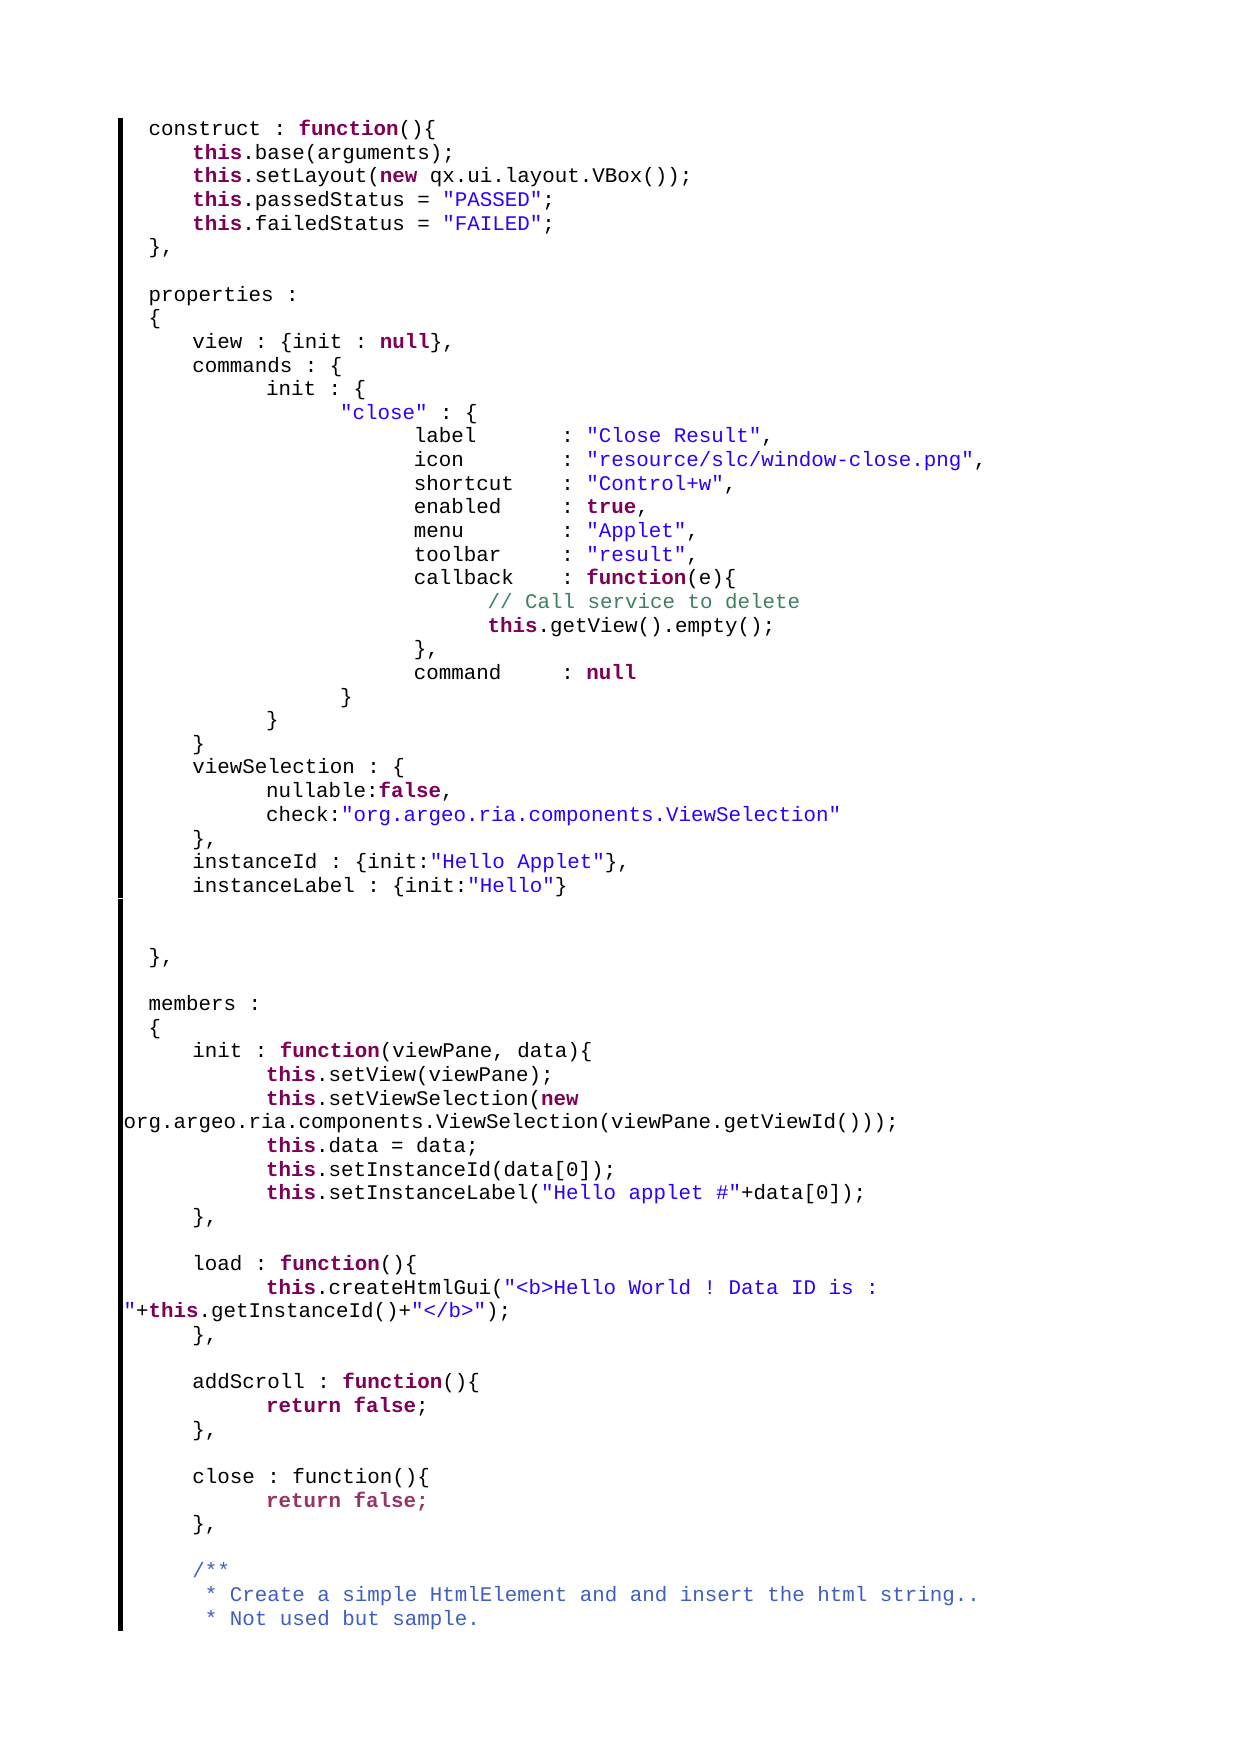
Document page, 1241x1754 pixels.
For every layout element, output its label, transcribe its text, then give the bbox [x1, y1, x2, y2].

text construct : function(){ [123, 118, 1122, 142]
text }, [123, 236, 1122, 260]
text instanceLabel : {init:"Hello"} [123, 875, 1122, 898]
text this.data = data; [123, 1135, 1122, 1158]
text }, [123, 1206, 1122, 1229]
text enabled : true, [123, 496, 1122, 520]
text }, [123, 1513, 1122, 1537]
text label : "Close Result", [123, 426, 1122, 449]
text properties : [123, 284, 1122, 307]
text menu : "Applet", [123, 520, 1122, 544]
text }, [123, 638, 1122, 662]
text }, [123, 1419, 1122, 1442]
text { [123, 307, 1122, 331]
text * Create a simple HtmlElement and and insert the html string.. [123, 1584, 1122, 1608]
text this.setViewSelection(new org.argeo.ria.components.ViewSelection(viewPane.getViewId())); [123, 1088, 1122, 1135]
text close : function(){ [123, 1466, 1122, 1489]
text callback : function(e){ [123, 567, 1122, 591]
text { [123, 1017, 1122, 1040]
text this.setInstanceId(data[0]); [123, 1158, 1122, 1182]
text load : function(){ [123, 1253, 1122, 1277]
text // Call service to delete [123, 591, 1122, 615]
text shortcut : "Control+w", [123, 473, 1122, 496]
text this.failedStatus = "FAILED"; [123, 213, 1122, 236]
text members : [123, 993, 1122, 1017]
text this.setInstanceLabel("Hello applet #"+data[0]); [123, 1182, 1122, 1206]
text } viewSelection : { [123, 733, 1122, 780]
text this.passedStatus = "PASSED"; [123, 189, 1122, 213]
text "close" : { [123, 402, 1122, 426]
text check:"org.argeo.ria.components.ViewSelection" [123, 804, 1122, 827]
text instanceId : {init:"Hello Applet"}, [123, 851, 1122, 875]
text return false; [123, 1489, 1122, 1513]
text command : null [123, 662, 1122, 686]
text this.base(arguments); [123, 142, 1122, 165]
text view : {init : null}, [123, 331, 1122, 354]
text init : { [123, 378, 1122, 402]
text addScroll : function(){ [123, 1371, 1122, 1395]
text this.createHtmlGui("<b>Hello World ! Data ID is : "+this.getInstanceId()+"</b>"); [123, 1277, 1122, 1324]
text }, [123, 946, 1122, 969]
text }, [123, 1324, 1122, 1348]
text this.setView(viewPane); [123, 1064, 1122, 1088]
text } [123, 686, 1122, 709]
text icon : "resource/slc/window-close.png", [123, 449, 1122, 473]
text * Not used but sample. [123, 1608, 1122, 1631]
text /** [123, 1561, 1122, 1584]
text nullable:false, [123, 780, 1122, 804]
text toolbar : "result", [123, 544, 1122, 567]
text } [123, 709, 1122, 733]
text commands : { [123, 354, 1122, 378]
text init : function(viewPane, data){ [123, 1040, 1122, 1064]
text }, [123, 827, 1122, 851]
text this.getView().empty(); [123, 615, 1122, 638]
text return false; [123, 1395, 1122, 1419]
text this.setLayout(new qx.ui.layout.VBox()); [123, 165, 1122, 189]
